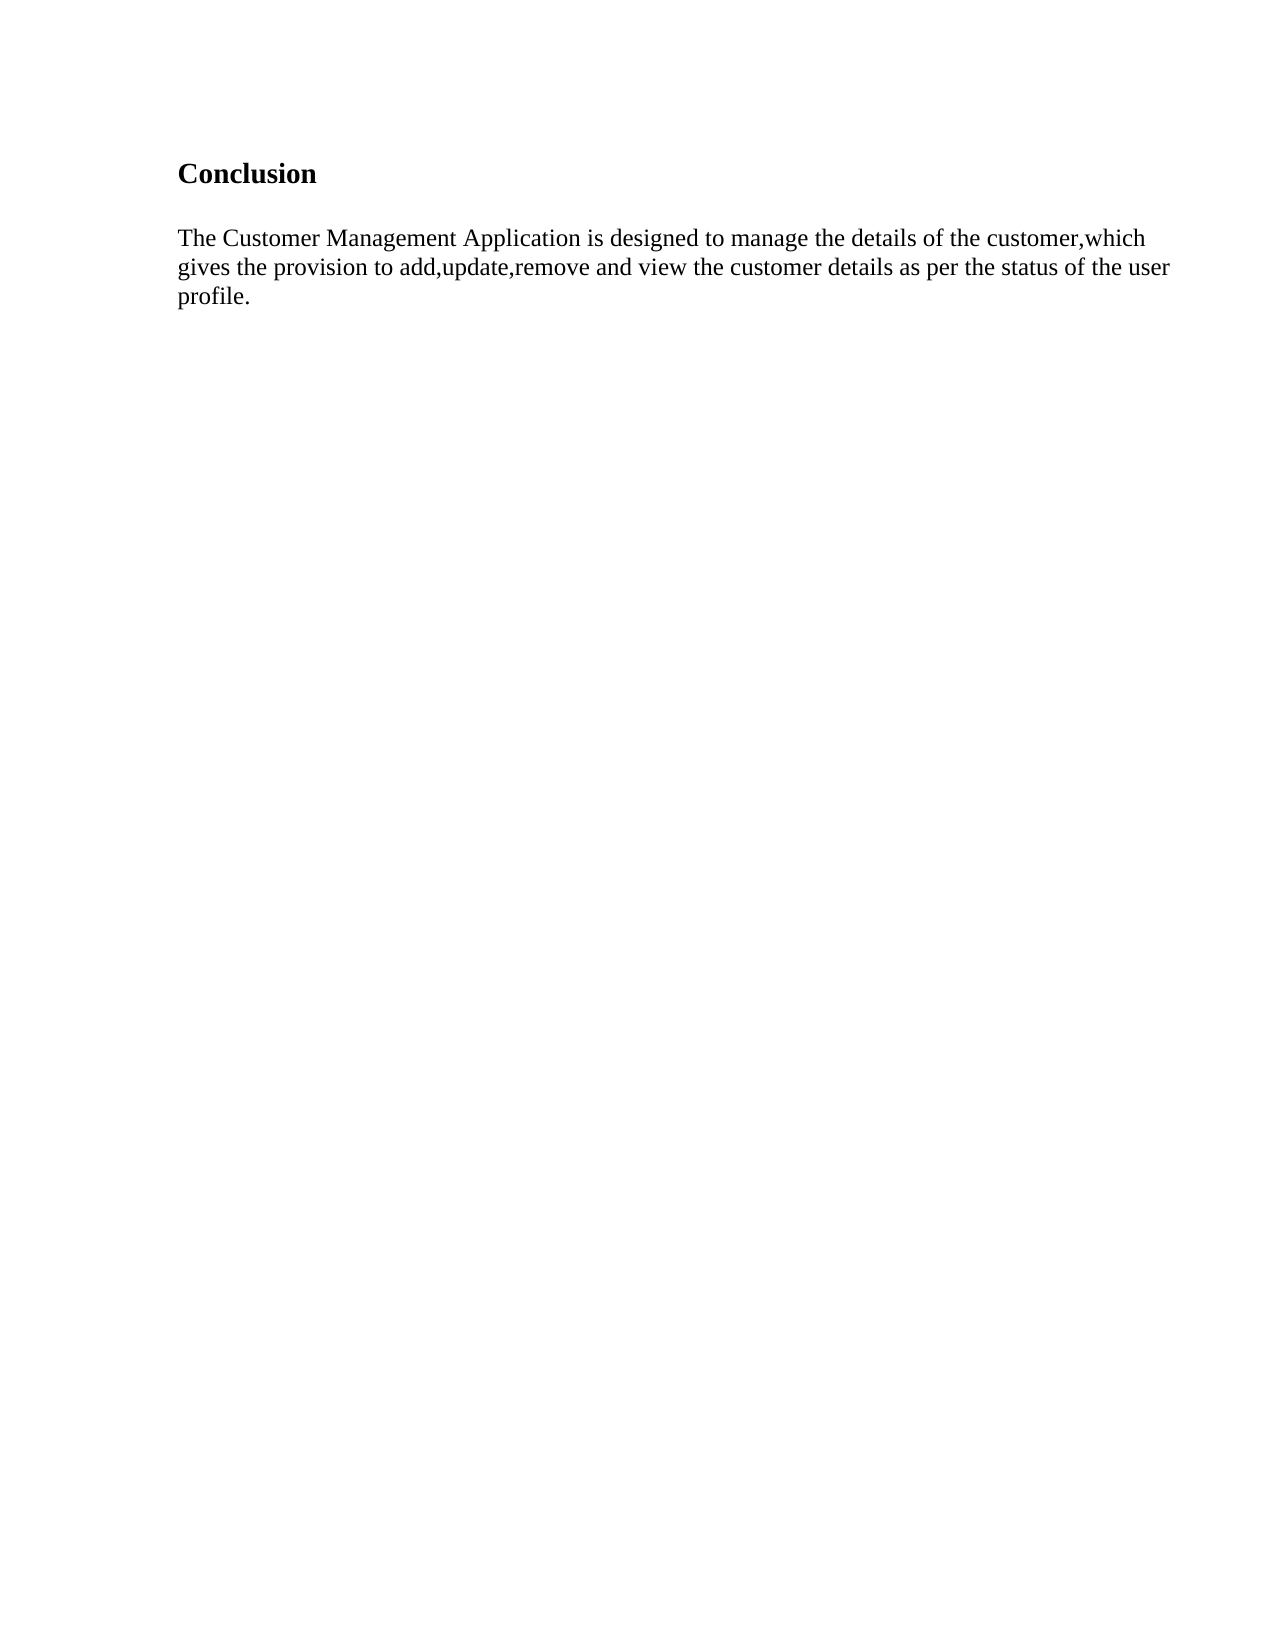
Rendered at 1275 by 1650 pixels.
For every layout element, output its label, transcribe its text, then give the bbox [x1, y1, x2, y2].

text The Customer Management Application is designed to manage the details of the customer,which gives the provision to add,update,remove and view the customer details as per the status of the user profile. [177, 223, 1172, 309]
subtitle Conclusion [177, 156, 1189, 190]
